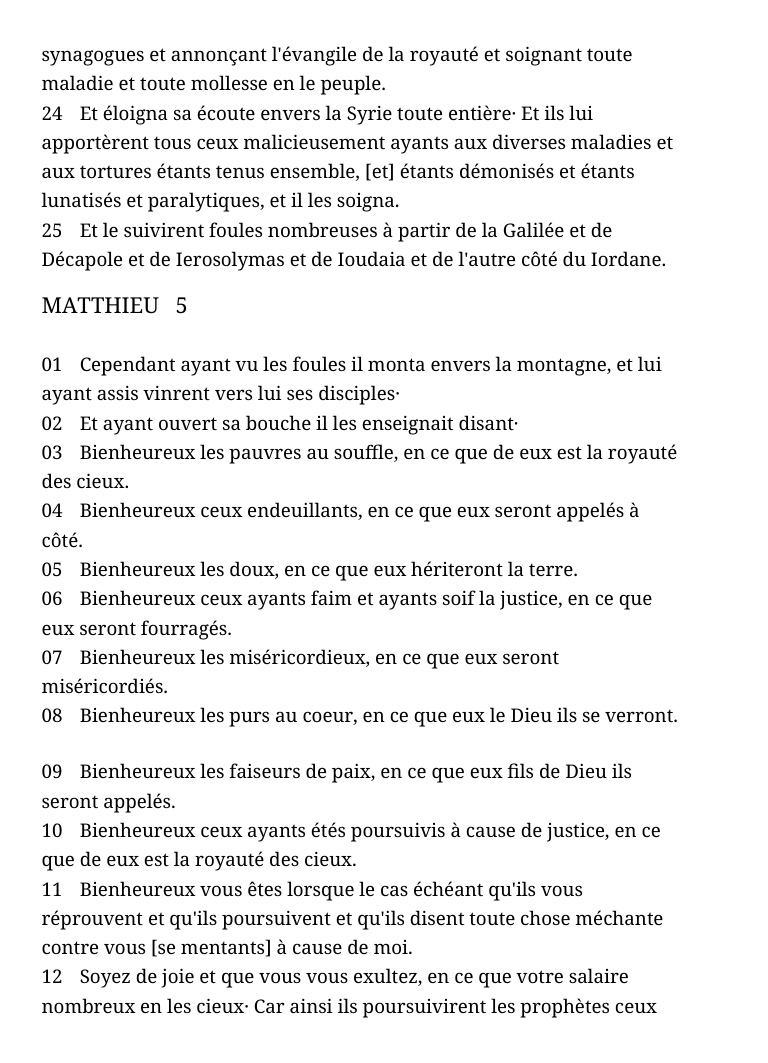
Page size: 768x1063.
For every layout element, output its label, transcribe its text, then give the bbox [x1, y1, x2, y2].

text synagogues et annonçant l'évangile de la royauté et soignant toute maladie et toute mollesse en le peuple. 24 Et éloigna sa écoute envers la Syrie toute entière· Et ils lui apportèrent tous ceux malicieusement ayants aux diverses maladies et aux tortures étants tenus ensemble, [et] étants démonisés et étants lunatisés et paralytiques, et il les soigna. 25 Et le suivirent foules nombreuses à partir de la Galilée et de Décapole et de Ierosolymas et de Ioudaia et de l'autre côté du Iordane. [41, 41, 679, 272]
text MATTHIEU 5 [41, 290, 679, 320]
text 01 Cependant ayant vu les foules il monta envers la montagne, et lui ayant assis vinrent vers lui ses disciples· 02 Et ayant ouvert sa bouche il les enseignait disant· 03 Bienheureux les pauvres au souffle, en ce que de eux est la royauté des cieux. 04 Bienheureux ceux endeuillants, en ce que eux seront appelés à côté. 05 Bienheureux les doux, en ce que eux hériteront la terre. 06 Bienheureux ceux ayants faim et ayants soif la justice, en ce que eux seront fourragés. 07 Bienheureux les miséricordieux, en ce que eux seront miséricordiés. 08 Bienheureux les purs au coeur, en ce que eux le Dieu ils se verront. 09 Bienheureux les faiseurs de paix, en ce que eux fils de Dieu ils seront appelés. 10 Bienheureux ceux ayants étés poursuivis à cause de justice, en ce que de eux est la royauté des cieux. 11 Bienheureux vous êtes lorsque le cas échéant qu'ils vous réprouvent et qu'ils poursuivent et qu'ils disent toute chose méchante contre vous [se mentants] à cause de moi. 12 Soyez de joie et que vous vous exultez, en ce que votre salaire nombreux en les cieux· Car ainsi ils poursuivirent les prophètes ceux [41, 324, 679, 1018]
